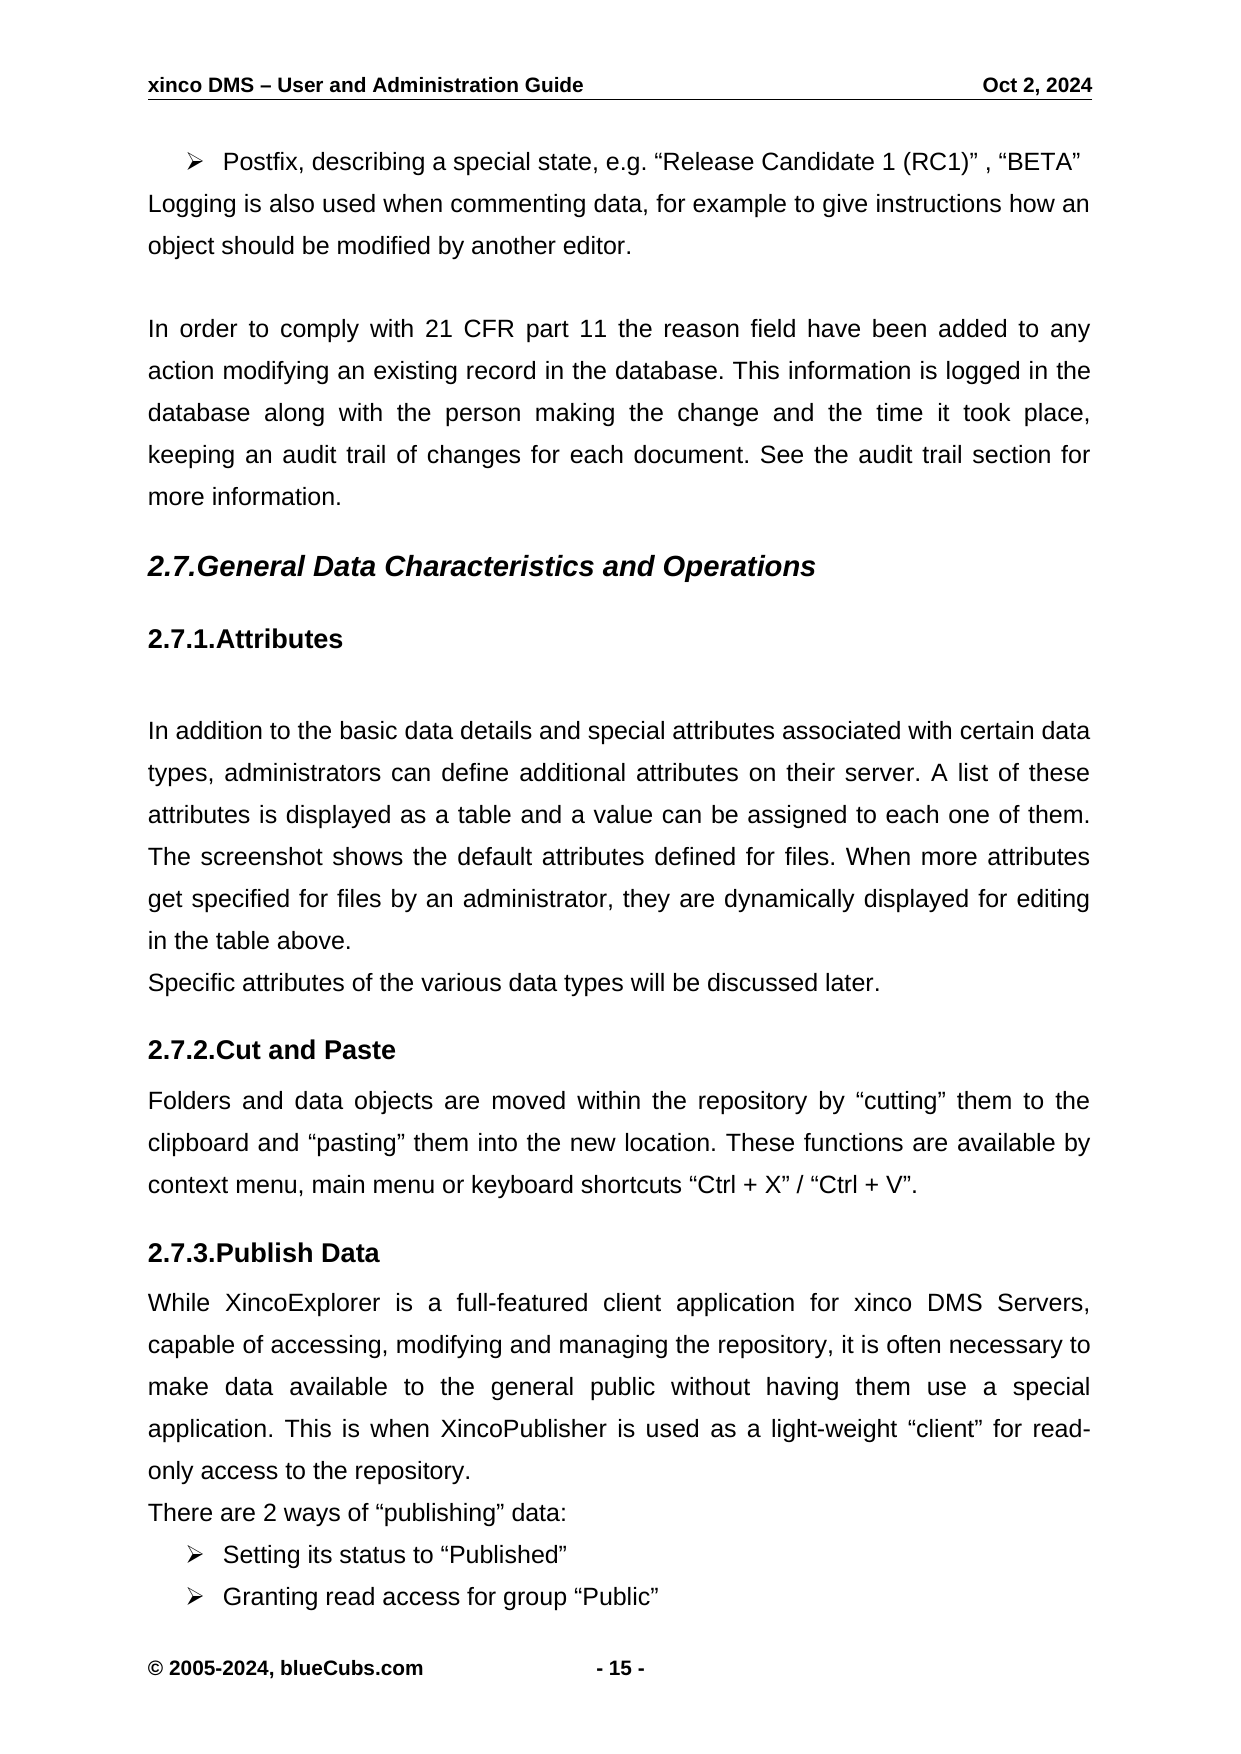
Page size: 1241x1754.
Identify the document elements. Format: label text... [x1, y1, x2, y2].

subtitle Attributes [148, 623, 1092, 654]
text There are 2 ways of “publishing” data: [148, 1498, 1092, 1526]
list Granting read access for group “Public” [185, 1582, 1092, 1610]
text In addition to the basic data details and special attributes associated with certain data types, administrators can define additional attributes on their server. A list of these attributes is displayed as a table and a value can be assigned to each one of them. The screenshot shows the default attributes defined for files. When more attributes get specified for files by an administrator, they are dynamically displayed for editing in the table above. [148, 717, 1092, 954]
subtitle General Data Characteristics and Operations [148, 550, 1092, 582]
text While XincoExplorer is a full-featured client application for xinco DMS Servers, capable of accessing, modifying and managing the repository, it is often necessary to make data available to the general public without having them use a special application. This is when XincoPublisher is used as a light-weight “client” for read-only access to the repository. [148, 1289, 1092, 1484]
subtitle Publish Data [148, 1237, 1092, 1268]
list Setting its status to “Published” [185, 1540, 1092, 1568]
subtitle Cut and Paste [148, 1035, 1092, 1066]
text Specific attributes of the various data types will be discussed later. [148, 968, 1092, 996]
list Postfix, describing a special state, e.g. “Release Candidate 1 (RC1)” , “BETA” [185, 148, 1092, 176]
text Folders and data objects are moved within the repository by “cutting” them to the clipboard and “pasting” them into the new location. These functions are available by context menu, main menu or keyboard shortcuts “Ctrl + X” / “Ctrl + V”. [148, 1087, 1092, 1198]
text Logging is also used when commenting data, for example to give instructions how an object should be modified by another editor. [148, 190, 1092, 259]
text In order to comply with 21 CFR part 11 the reason field have been added to any action modifying an existing record in the database. This information is logged in the database along with the person making the change and the time it took place, keeping an audit trail of changes for each document. See the audit trail section for more information. [148, 315, 1092, 511]
